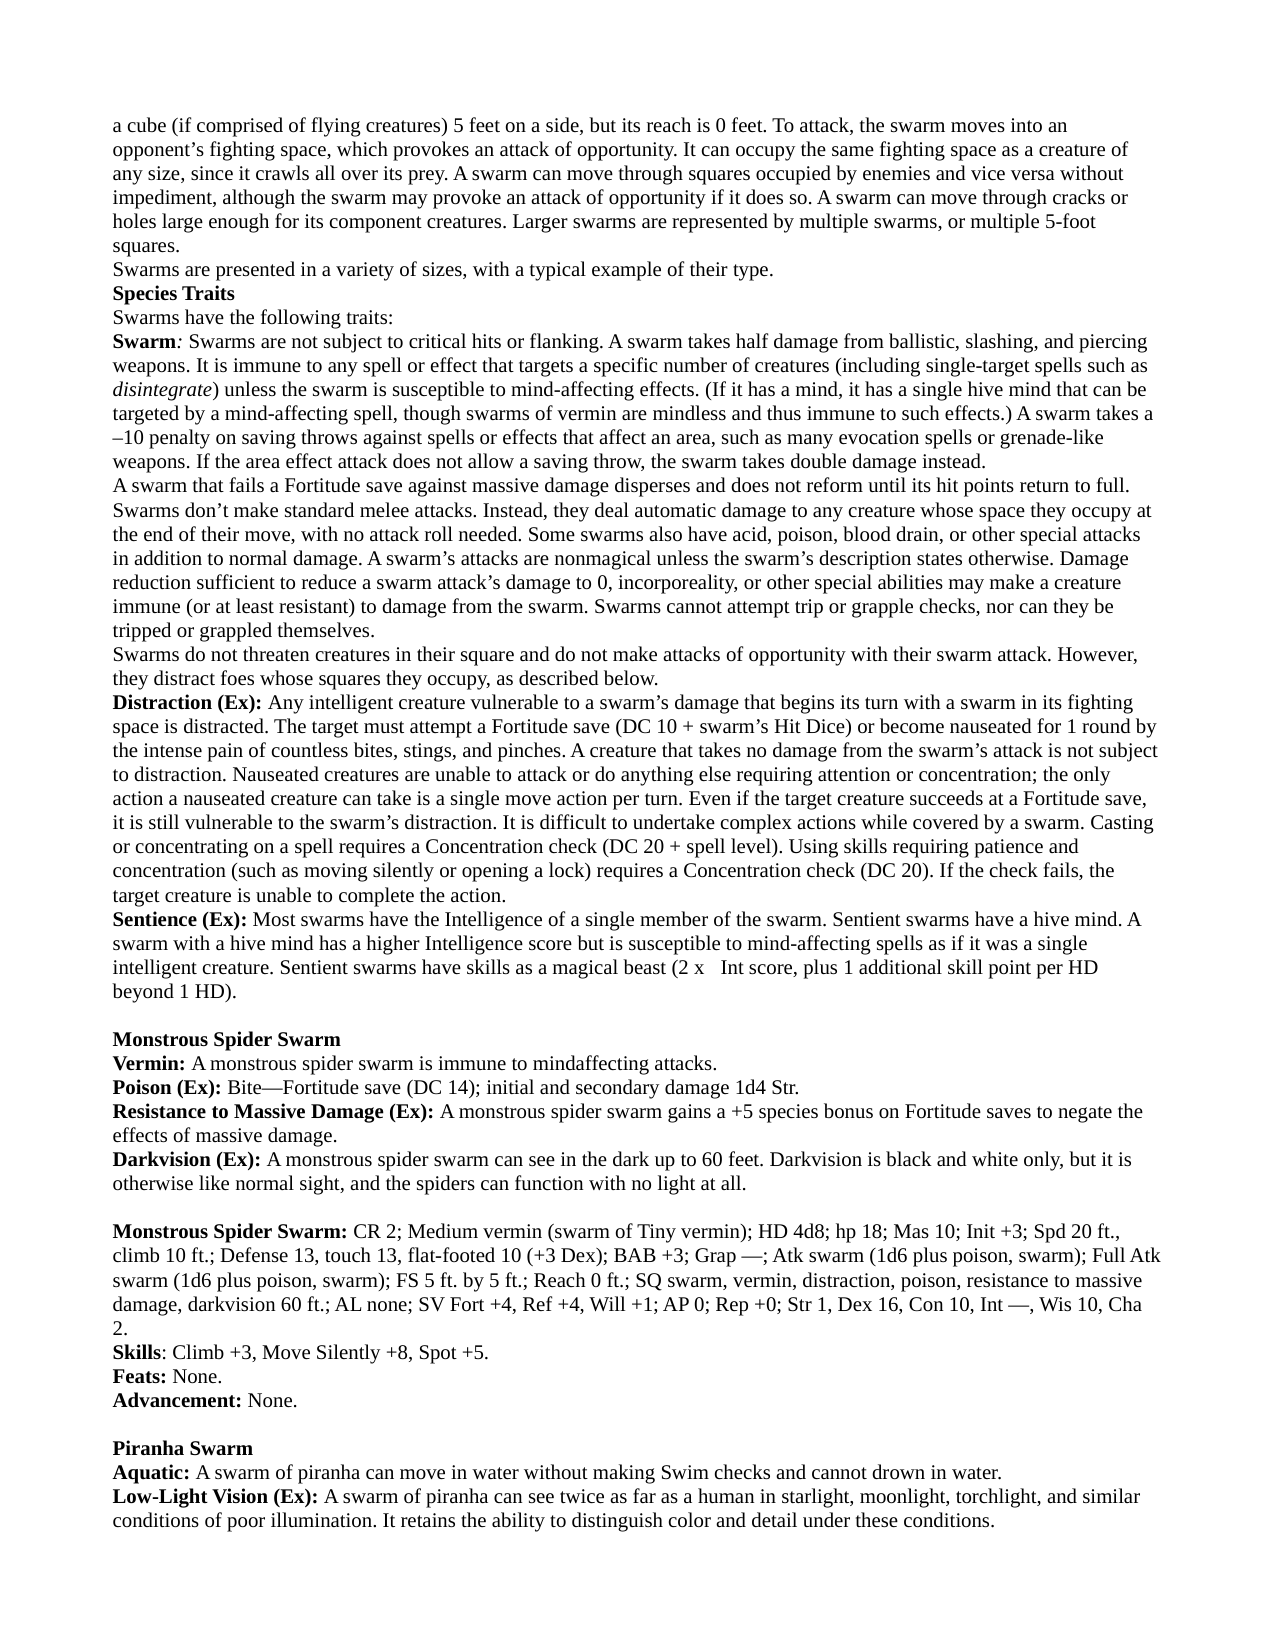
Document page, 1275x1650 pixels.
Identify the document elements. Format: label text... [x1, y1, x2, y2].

text Skills: Climb +3, Move Silently +8, Spot +5. [112, 1340, 1162, 1364]
text Species Traits [112, 281, 1162, 305]
text a cube (if comprised of flying creatures) 5 feet on a side, but its reach is 0 feet. To attack, the swarm moves into an opponent’s fighting space, which provokes an attack of opportunity. It can occupy the same fighting space as a creature of any size, since it crawls all over its prey. A swarm can move through squares occupied by enemies and vice versa without impediment, although the swarm may provoke an attack of opportunity if it does so. A swarm can move through cracks or holes large enough for its component creatures. Larger swarms are represented by multiple swarms, or multiple 5-foot squares. [112, 112, 1162, 257]
text Swarms are presented in a variety of sizes, with a typical example of their type. [112, 257, 1162, 281]
text Swarms have the following traits: [112, 305, 1162, 329]
text Aquatic: A swarm of piranha can move in water without making Swim checks and cannot drown in water. [112, 1460, 1162, 1484]
text Feats: None. [112, 1364, 1162, 1388]
text Piranha Swarm [112, 1436, 1162, 1460]
text Swarm: Swarms are not subject to critical hits or flanking. A swarm takes half damage from ballistic, slashing, and piercing weapons. It is immune to any spell or effect that targets a specific number of creatures (including single-target spells such as disintegrate) unless the swarm is susceptible to mind-affecting effects. (If it has a mind, it has a single hive mind that can be targeted by a mind-affecting spell, though swarms of vermin are mindless and thus immune to such effects.) A swarm takes a –10 penalty on saving throws against spells or effects that affect an area, such as many evocation spells or grenade-like weapons. If the area effect attack does not allow a saving throw, the swarm takes double damage instead. [112, 329, 1162, 473]
text Darkvision (Ex): A monstrous spider swarm can see in the dark up to 60 feet. Darkvision is black and white only, but it is otherwise like normal sight, and the spiders can function with no light at all. [112, 1147, 1162, 1195]
text Resistance to Massive Damage (Ex): A monstrous spider swarm gains a +5 species bonus on Fortitude saves to negate the effects of massive damage. [112, 1099, 1162, 1147]
text Sentience (Ex): Most swarms have the Intelligence of a single member of the swarm. Sentient swarms have a hive mind. A swarm with a hive mind has a higher Intelligence score but is susceptible to mind-affecting spells as if it was a single intelligent creature. Sentient swarms have skills as a magical beast (2 xInt score, plus 1 additional skill point per HD beyond 1 HD). [112, 907, 1162, 1003]
text Vermin: A monstrous spider swarm is immune to mindaffecting attacks. [112, 1051, 1162, 1075]
text Monstrous Spider Swarm [112, 1027, 1162, 1051]
text Monstrous Spider Swarm: CR 2; Medium vermin (swarm of Tiny vermin); HD 4d8; hp 18; Mas 10; Init +3; Spd 20 ft., climb 10 ft.; Defense 13, touch 13, flat-footed 10 (+3 Dex); BAB +3; Grap —; Atk swarm (1d6 plus poison, swarm); Full Atk swarm (1d6 plus poison, swarm); FS 5 ft. by 5 ft.; Reach 0 ft.; SQ swarm, vermin, distraction, poison, resistance to massive damage, darkvision 60 ft.; AL none; SV Fort +4, Ref +4, Will +1; AP 0; Rep +0; Str 1, Dex 16, Con 10, Int —, Wis 10, Cha 2. [112, 1219, 1162, 1340]
text Distraction (Ex): Any intelligent creature vulnerable to a swarm’s damage that begins its turn with a swarm in its fighting space is distracted. The target must attempt a Fortitude save (DC 10 + swarm’s Hit Dice) or become nauseated for 1 round by the intense pain of countless bites, stings, and pinches. A creature that takes no damage from the swarm’s attack is not subject to distraction. Nauseated creatures are unable to attack or do anything else requiring attention or concentration; the only action a nauseated creature can take is a single move action per turn. Even if the target creature succeeds at a Fortitude save, it is still vulnerable to the swarm’s distraction. It is difficult to undertake complex actions while covered by a swarm. Casting or concentrating on a spell requires a Concentration check (DC 20 + spell level). Using skills requiring patience and concentration (such as moving silently or opening a lock) requires a Concentration check (DC 20). If the check fails, the target creature is unable to complete the action. [112, 690, 1162, 907]
text A swarm that fails a Fortitude save against massive damage disperses and does not reform until its hit points return to full. [112, 473, 1162, 497]
text Advancement: None. [112, 1388, 1162, 1412]
text Swarms do not threaten creatures in their square and do not make attacks of opportunity with their swarm attack. However, they distract foes whose squares they occupy, as described below. [112, 642, 1162, 690]
text Low-Light Vision (Ex): A swarm of piranha can see twice as far as a human in starlight, moonlight, torchlight, and similar conditions of poor illumination. It retains the ability to distinguish color and detail under these conditions. [112, 1484, 1162, 1532]
text Poison (Ex): Bite—Fortitude save (DC 14); initial and secondary damage 1d4 Str. [112, 1075, 1162, 1099]
text Swarms don’t make standard melee attacks. Instead, they deal automatic damage to any creature whose space they occupy at the end of their move, with no attack roll needed. Some swarms also have acid, poison, blood drain, or other special attacks in addition to normal damage. A swarm’s attacks are nonmagical unless the swarm’s description states otherwise. Damage reduction sufficient to reduce a swarm attack’s damage to 0, incorporeality, or other special abilities may make a creature immune (or at least resistant) to damage from the swarm. Swarms cannot attempt trip or grapple checks, nor can they be tripped or grappled themselves. [112, 497, 1162, 642]
